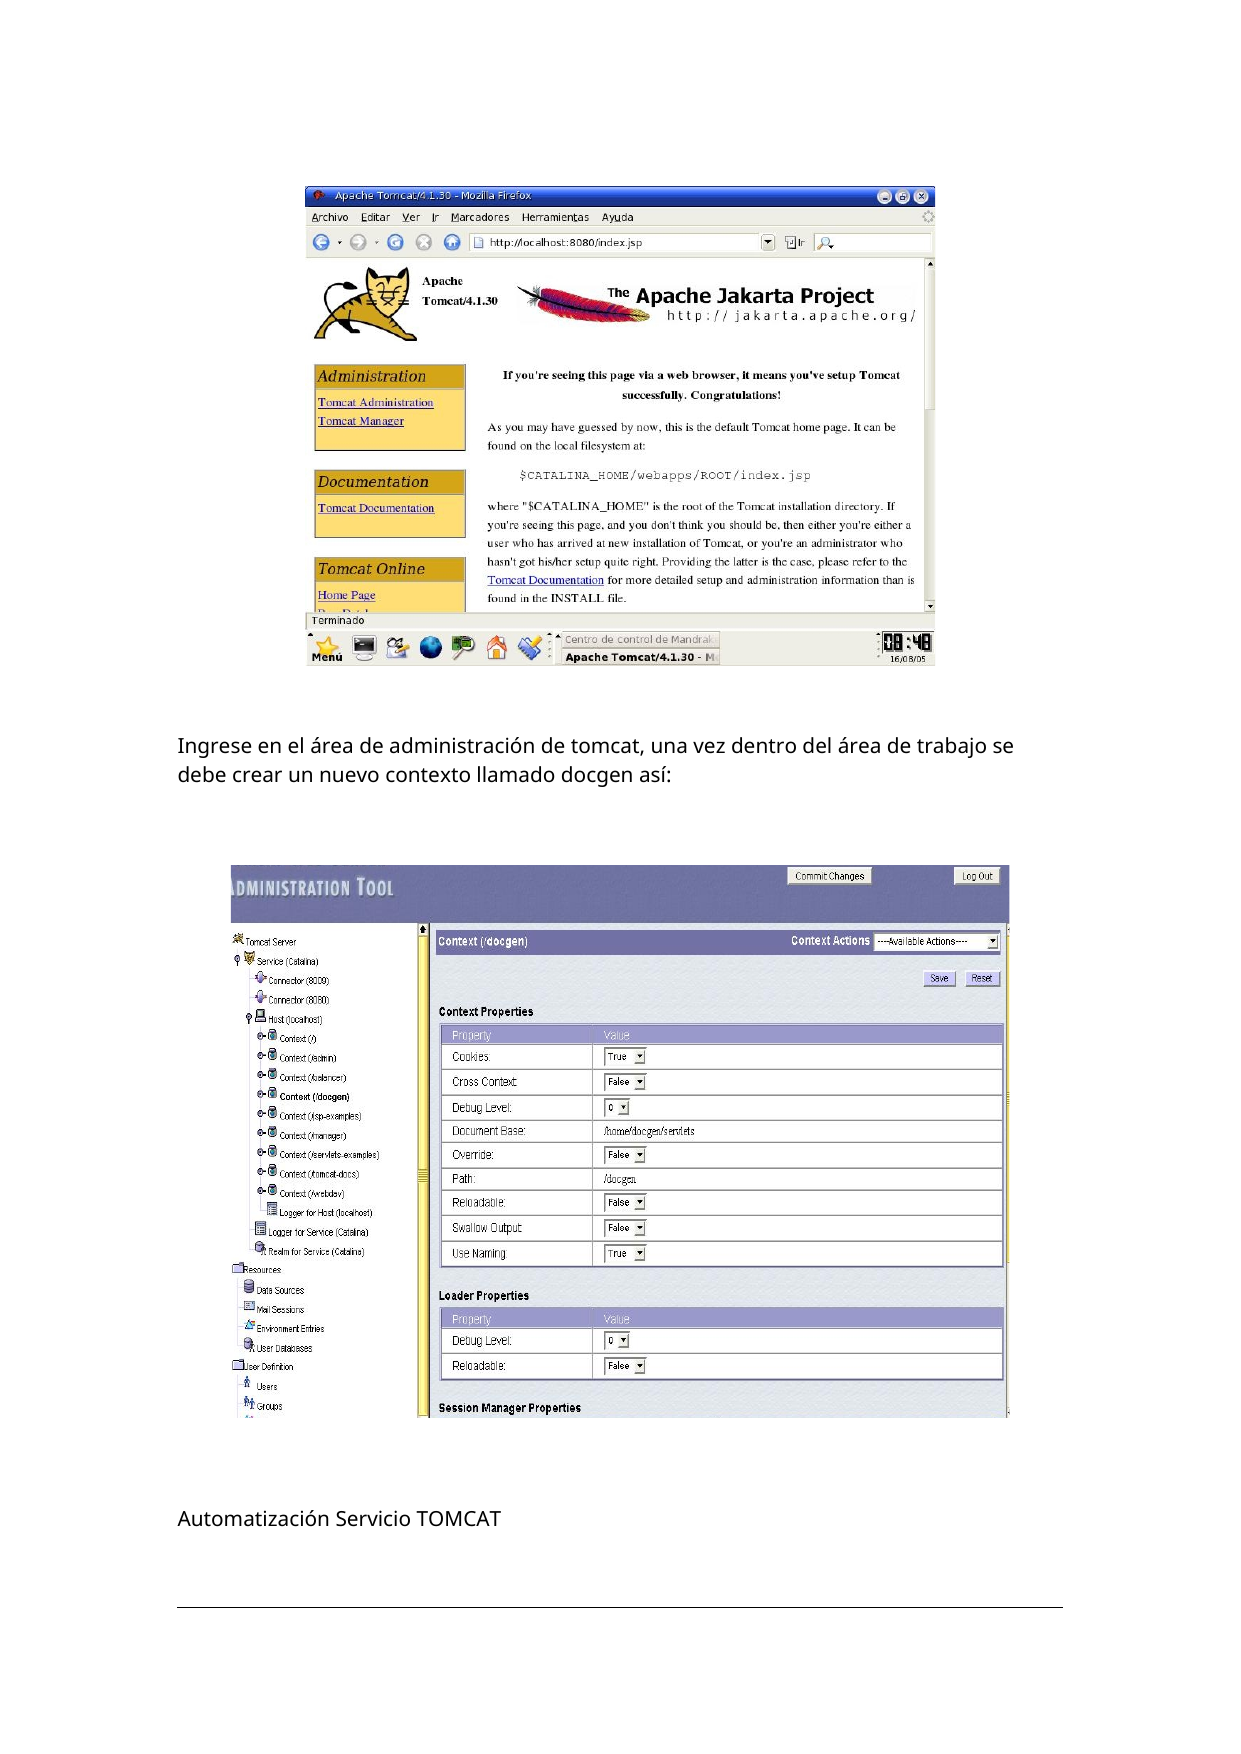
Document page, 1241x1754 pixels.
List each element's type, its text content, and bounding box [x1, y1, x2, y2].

picture [305, 186, 936, 666]
text Automatización Servicio TOMCAT [177, 1504, 1063, 1533]
text Ingrese en el área de administración de tomcat, una vez dentro del área de trabajo se debe crear un nuevo contexto llamado docgen así: [177, 731, 1063, 788]
picture [230, 865, 1010, 1418]
